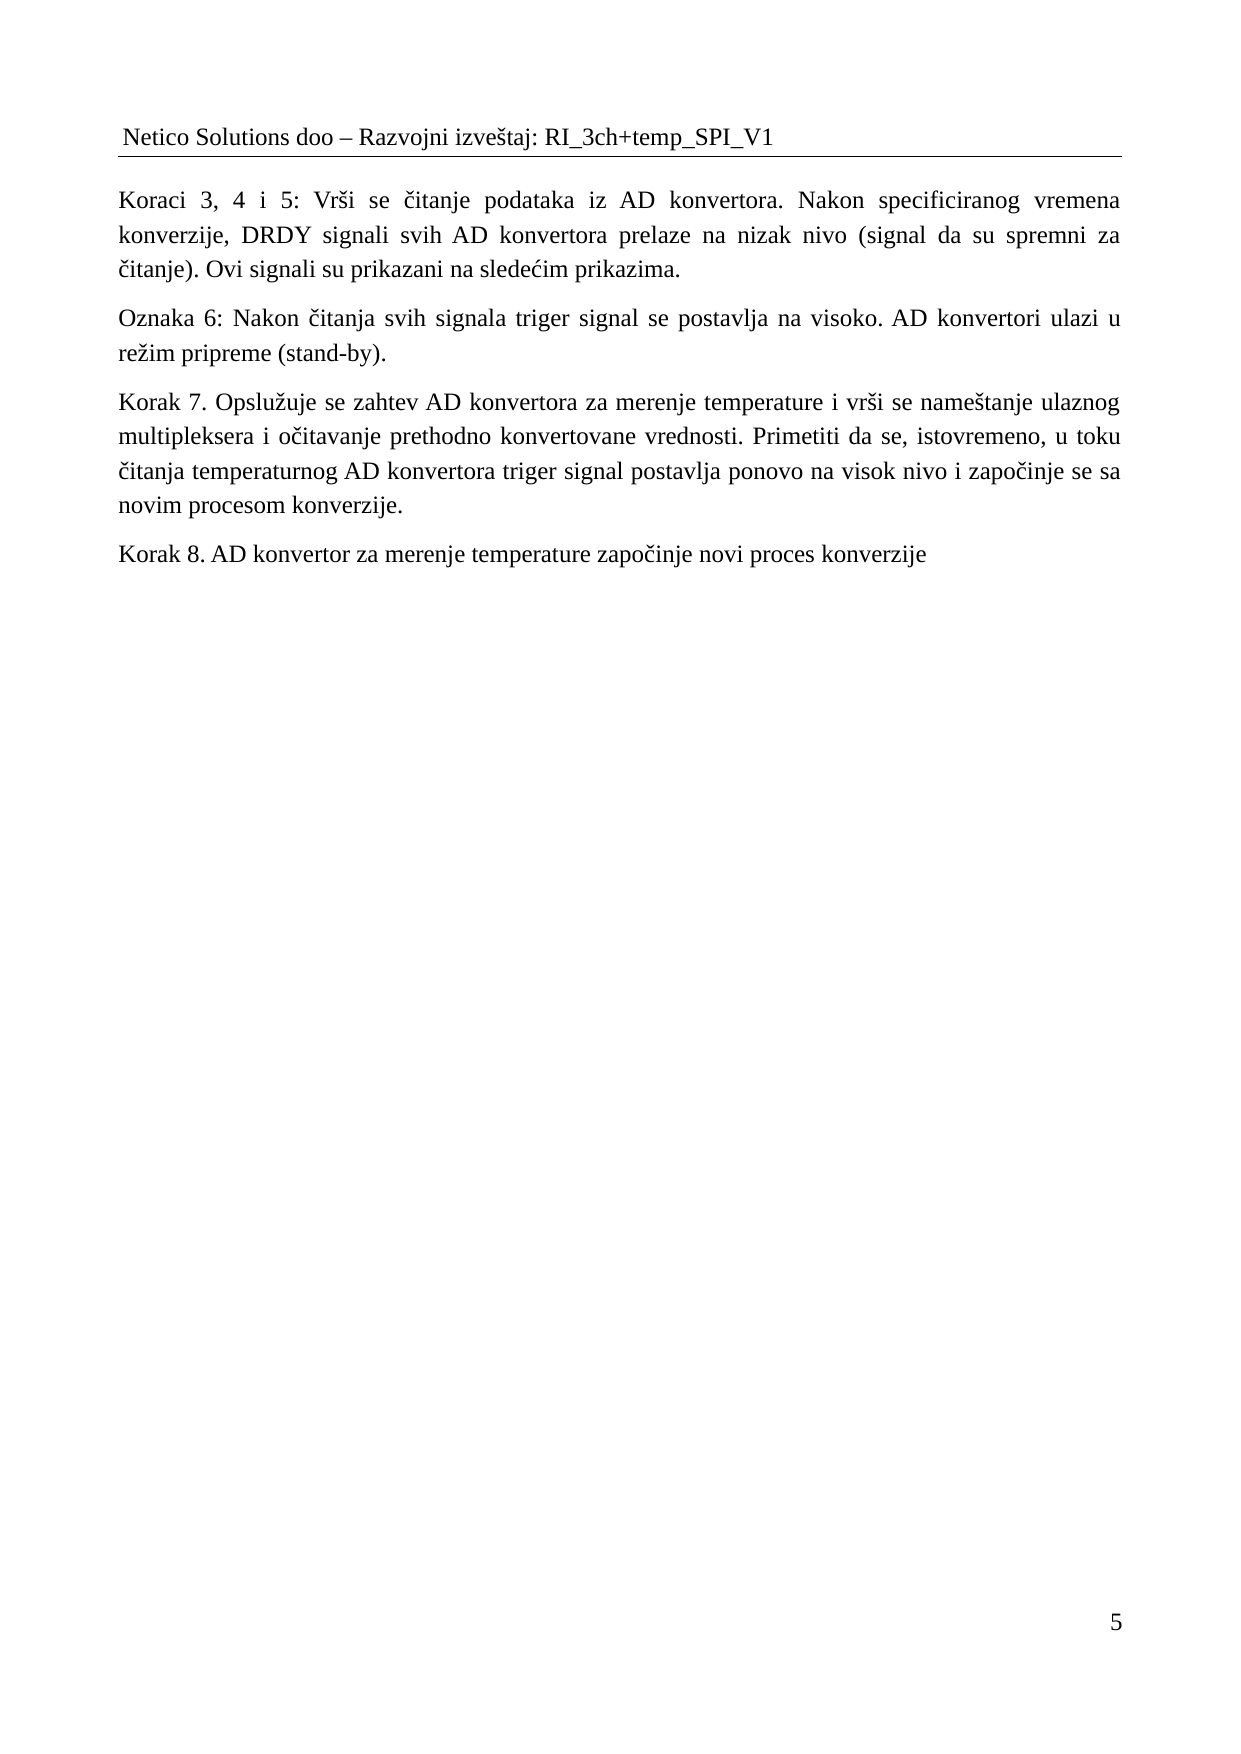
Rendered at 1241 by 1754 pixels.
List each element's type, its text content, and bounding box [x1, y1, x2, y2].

subtitle Oznaka 6: Nakon čitanja svih signala triger signal se postavlja na visoko. AD konvertori ulazi u režim pripreme (stand-by). [118, 303, 1122, 366]
subtitle Korak 7. Opslužuje se zahtev AD konvertora za merenje temperature i vrši se nameštanje ulaznog multipleksera i očitavanje prethodno konvertovane vrednosti. Primetiti da se, istovremeno, u toku čitanja temperaturnog AD konvertora triger signal postavlja ponovo na visok nivo i započinje se sa novim procesom konverzije. [118, 387, 1122, 519]
subtitle Korak 8. AD konvertor za merenje temperature započinje novi proces konverzije [118, 539, 1122, 568]
subtitle Koraci 3, 4 i 5: Vrši se čitanje podataka iz AD konvertora. Nakon specificiranog vremena konverzije, DRDY signali svih AD konvertora prelaze na nizak nivo (signal da su spremni za čitanje). Ovi signali su prikazani na sledećim prikazima. [118, 185, 1122, 283]
